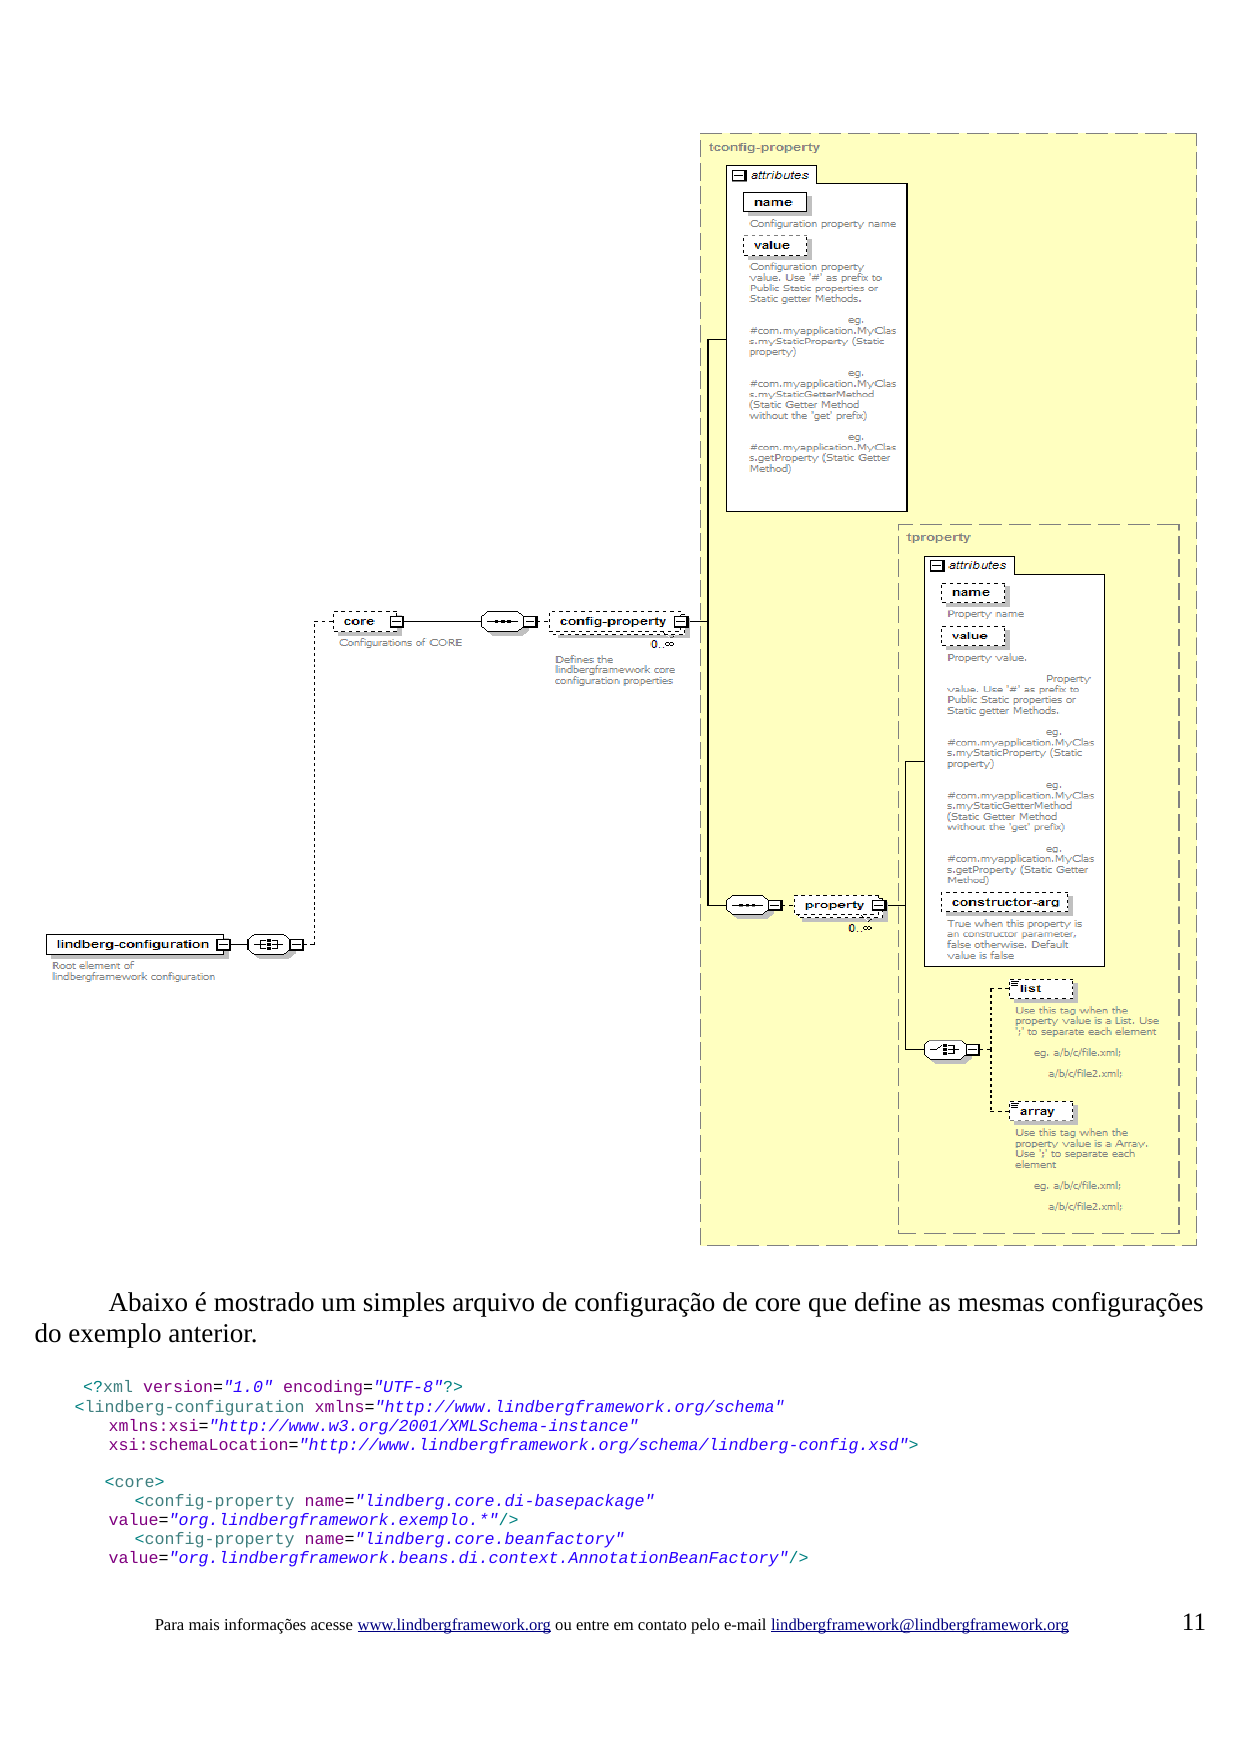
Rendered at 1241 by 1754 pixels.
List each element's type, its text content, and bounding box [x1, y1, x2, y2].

text <core> [34, 1474, 1206, 1493]
text Abaixo é mostrado um simples arquivo de configuração de core que define as mesmas configurações do exemplo anterior. [34, 1286, 1206, 1348]
picture [34, 128, 1206, 1255]
text <config-property name="lindberg.core.beanfactory" value="org.lindbergframework.beans.di.context.AnnotationBeanFactory"/> [34, 1530, 1206, 1568]
text <config-property name="lindberg.core.di-basepackage" value="org.lindbergframework.exemplo.*"/> [34, 1493, 1206, 1530]
text <lindberg-configuration xmlns="http://www.lindbergframework.org/schema" xmlns:xsi="http://www.w3.org/2001/XMLSchema-instance" xsi:schemaLocation="http://www.lindbergframework.org/schema/lindberg-config.xsd"> [34, 1398, 1206, 1455]
text <?xml version="1.0" encoding="UTF-8"?> [34, 1375, 1206, 1398]
